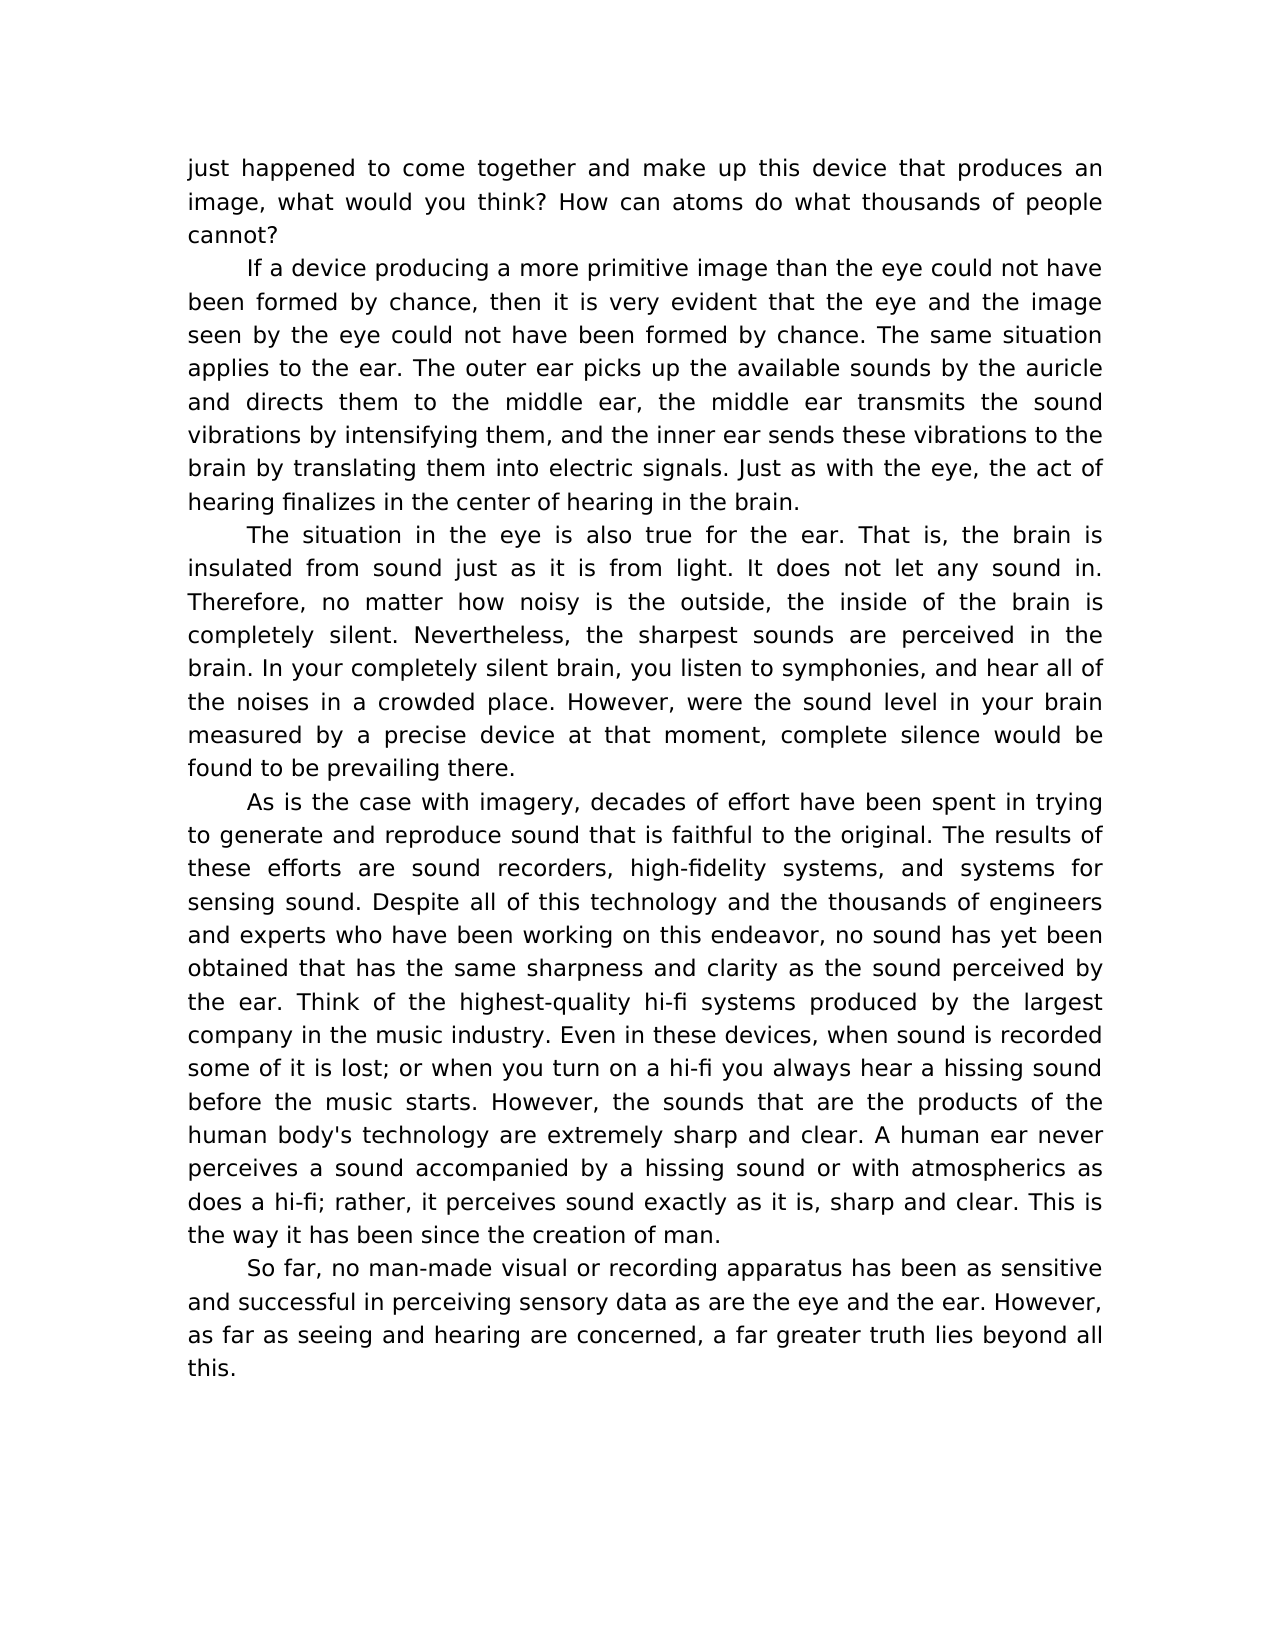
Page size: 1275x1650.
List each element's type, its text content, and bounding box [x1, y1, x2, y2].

text As is the case with imagery, decades of effort have been spent in trying to generate and reproduce sound that is faithful to the original. The results of these efforts are sound recorders, high-fidelity systems, and systems for sensing sound. Despite all of this technology and the thousands of engineers and experts who have been working on this endeavor, no sound has yet been obtained that has the same sharpness and clarity as the sound perceived by the ear. Think of the highest-quality hi-fi systems produced by the largest company in the music industry. Even in these devices, when sound is recorded some of it is lost; or when you turn on a hi-fi you always hear a hissing sound before the music starts. However, the sounds that are the products of the human body's technology are extremely sharp and clear. A human ear never perceives a sound accompanied by a hissing sound or with atmospherics as does a hi-fi; rather, it perceives sound exactly as it is, sharp and clear. This is the way it has been since the creation of man. [187, 783, 1104, 1250]
text If a device producing a more primitive image than the eye could not have been formed by chance, then it is very evident that the eye and the image seen by the eye could not have been formed by chance. The same situation applies to the ear. The outer ear picks up the available sounds by the auricle and directs them to the middle ear, the middle ear transmits the sound vibrations by intensifying them, and the inner ear sends these vibrations to the brain by translating them into electric signals. Just as with the eye, the act of hearing finalizes in the center of hearing in the brain. [187, 250, 1104, 517]
text just happened to come together and make up this device that produces an image, what would you think? How can atoms do what thousands of people cannot? [187, 150, 1104, 250]
text So far, no man-made visual or recording apparatus has been as sensitive and successful in perceiving sensory data as are the eye and the ear. However, as far as seeing and hearing are concerned, a far greater truth lies beyond all this. [187, 1250, 1104, 1383]
text The situation in the eye is also true for the ear. That is, the brain is insulated from sound just as it is from light. It does not let any sound in. Therefore, no matter how noisy is the outside, the inside of the brain is completely silent. Nevertheless, the sharpest sounds are perceived in the brain. In your completely silent brain, you listen to symphonies, and hear all of the noises in a crowded place. However, were the sound level in your brain measured by a precise device at that moment, complete silence would be found to be prevailing there. [187, 517, 1104, 783]
